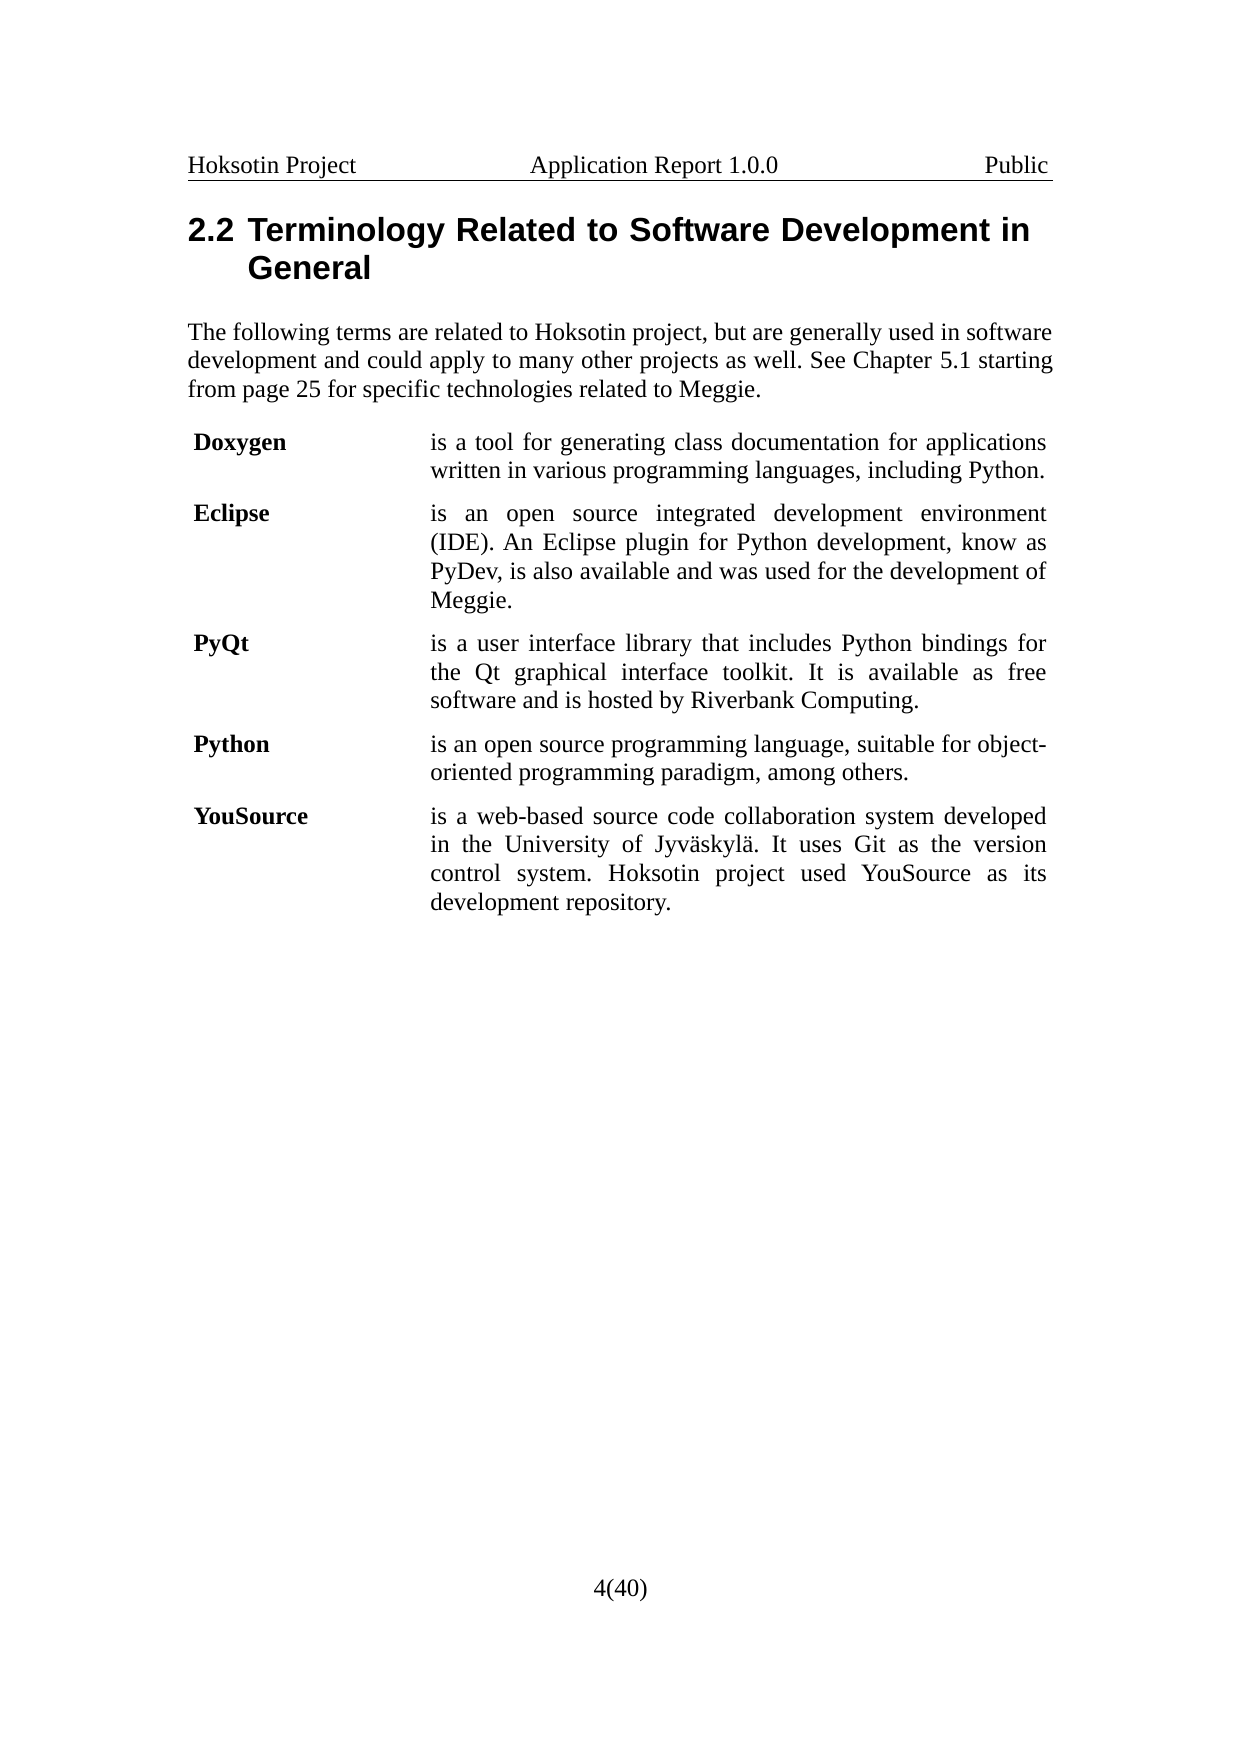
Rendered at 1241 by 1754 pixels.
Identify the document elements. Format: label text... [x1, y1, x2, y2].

table_cell YouSource [188, 792, 424, 921]
table_header is a tool for generating class documentation for applications written in various programming languages, including Python. [424, 418, 1053, 490]
text The following terms are related to Hoksotin project, but are generally used in software development and could apply to many other projects as well. See Chapter 5.1 starting from page 25 for specific technologies related to Meggie. [187, 317, 1053, 403]
table_header Doxygen [188, 418, 424, 490]
table_cell is a user interface library that includes Python bindings for the Qt graphical interface toolkit. It is available as free software and is hosted by Riverbank Computing. [424, 619, 1053, 720]
table_cell Python [188, 720, 424, 792]
table_cell is a web-based source code collaboration system developed in the University of Jyväskylä. It uses Git as the version control system. Hoksotin project used YouSource as its development repository. [424, 792, 1053, 921]
table_cell is an open source integrated development environment (IDE). An Eclipse plugin for Python development, know as PyDev, is also available and was used for the development of Meggie. [424, 490, 1053, 619]
subtitle Terminology Related to Software Development in General [178, 210, 1053, 287]
table_cell is an open source programming language, suitable for object-oriented programming paradigm, among others. [424, 720, 1053, 792]
table_cell PyQt [188, 619, 424, 720]
table_cell Eclipse [188, 490, 424, 619]
